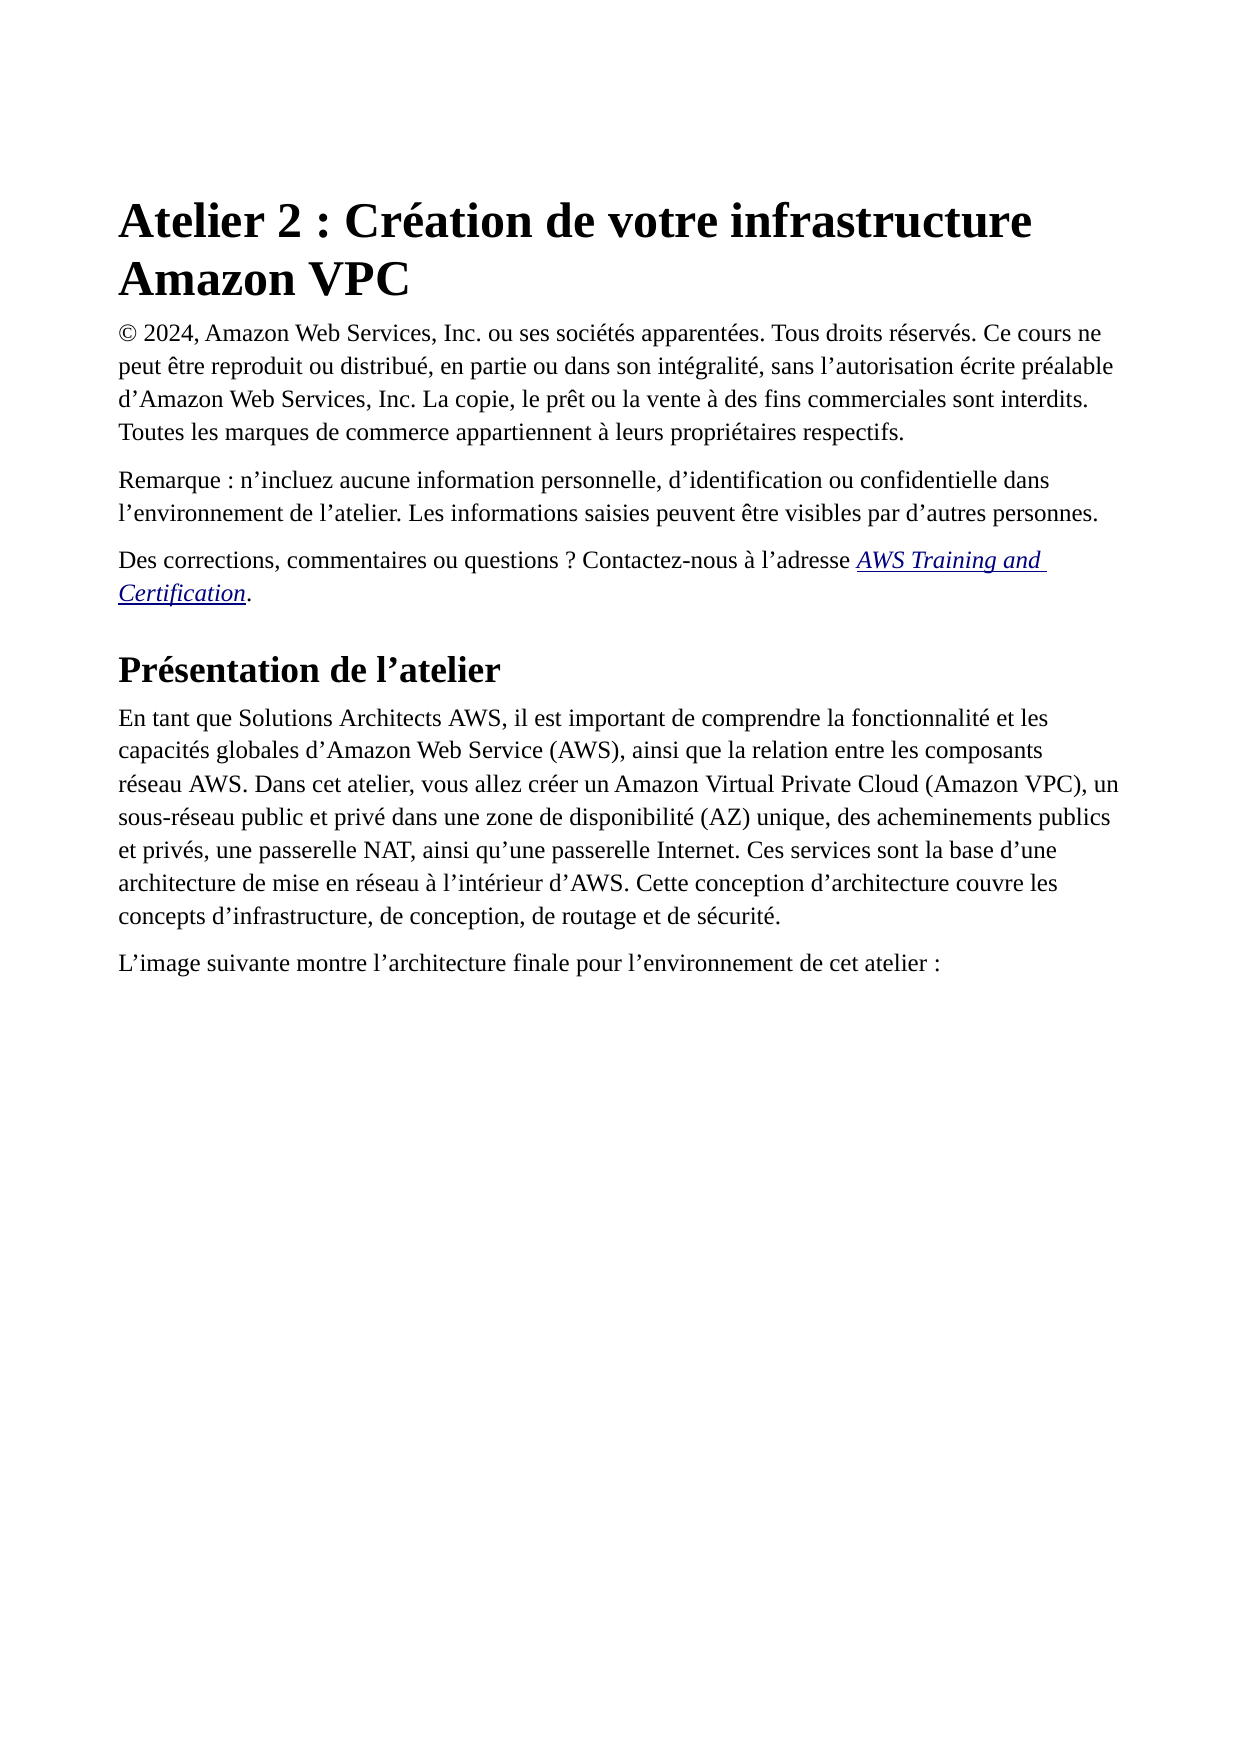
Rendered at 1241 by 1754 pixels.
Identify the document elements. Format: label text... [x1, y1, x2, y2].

text Des corrections, commentaires ou questions ? Contactez-nous à l’adresse AWS Training and Certification. [118, 546, 1122, 607]
text En tant que Solutions Architects AWS, il est important de comprendre la fonctionnalité et les capacités globales d’Amazon Web Service (AWS), ainsi que la relation entre les composants réseau AWS. Dans cet atelier, vous allez créer un Amazon Virtual Private Cloud (Amazon VPC), un sous-réseau public et privé dans une zone de disponibilité (AZ) unique, des acheminements publics et privés, une passerelle NAT, ainsi qu’une passerelle Internet. Ces services sont la base d’une architecture de mise en réseau à l’intérieur d’AWS. Cette conception d’architecture couvre les concepts d’infrastructure, de conception, de routage et de sécurité. [118, 703, 1122, 929]
text © 2024, Amazon Web Services, Inc. ou ses sociétés apparentées. Tous droits réservés. Ce cours ne peut être reproduit ou distribué, en partie ou dans son intégralité, sans l’autorisation écrite préalable d’Amazon Web Services, Inc. La copie, le prêt ou la vente à des fins commerciales sont interdits. Toutes les marques de commerce appartiennent à leurs propriétaires respectifs. [118, 318, 1122, 446]
subtitle Atelier 2 : Création de votre infrastructure Amazon VPC [118, 191, 1122, 306]
text L’image suivante montre l’architecture finale pour l’environnement de cet atelier : [118, 948, 1122, 977]
text Remarque : n’incluez aucune information personnelle, d’identification ou confidentielle dans l’environnement de l’atelier. Les informations saisies peuvent être visibles par d’autres personnes. [118, 465, 1122, 527]
subtitle Présentation de l’atelier [118, 647, 1122, 690]
